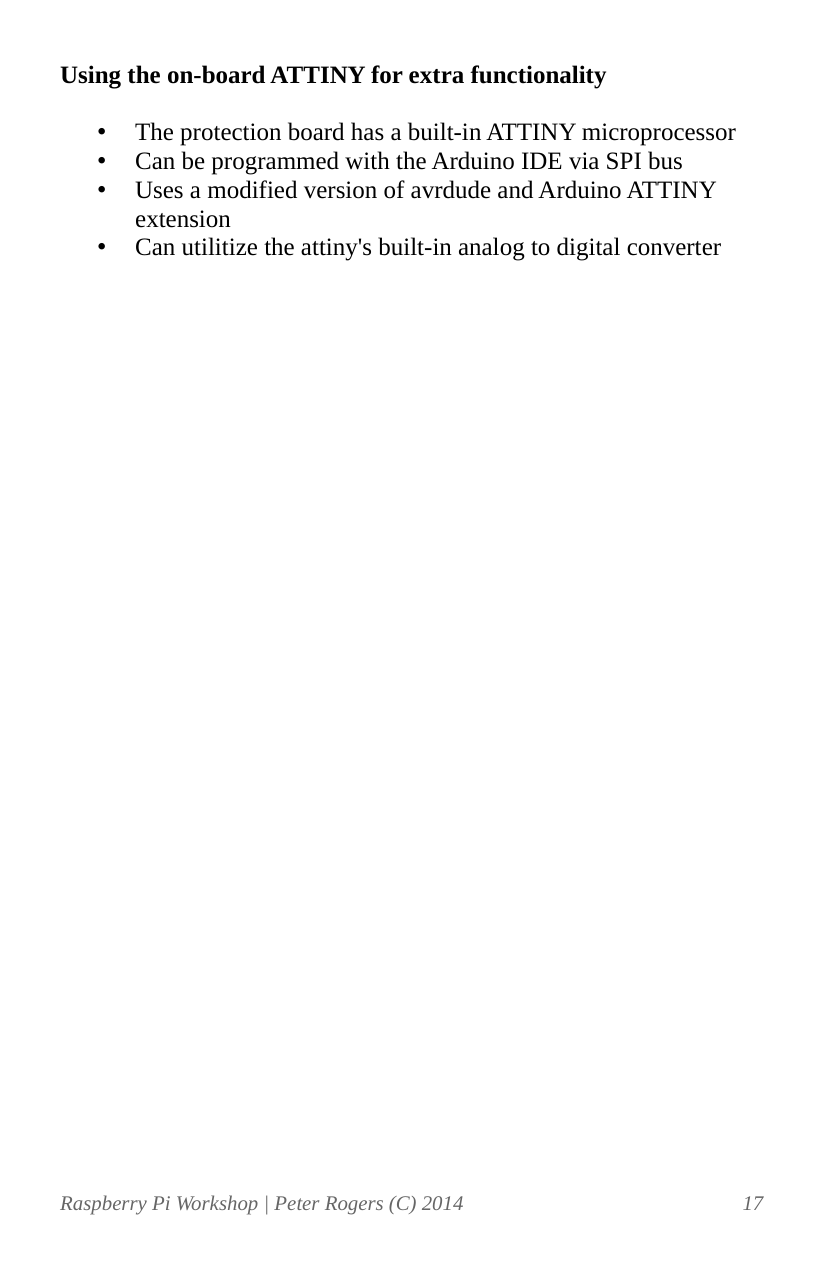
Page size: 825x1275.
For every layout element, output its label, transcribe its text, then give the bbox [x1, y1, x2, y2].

list The protection board has a built-in ATTINY microprocessor [97, 117, 765, 146]
list Can be programmed with the Arduino IDE via SPI bus [97, 146, 765, 175]
list Can utilitize the attiny's built-in analog to digital converter [97, 232, 765, 261]
list Uses a modified version of avrdude and Arduino ATTINY extension [97, 175, 765, 232]
text Using the on-board ATTINY for extra functionality [60, 60, 765, 89]
